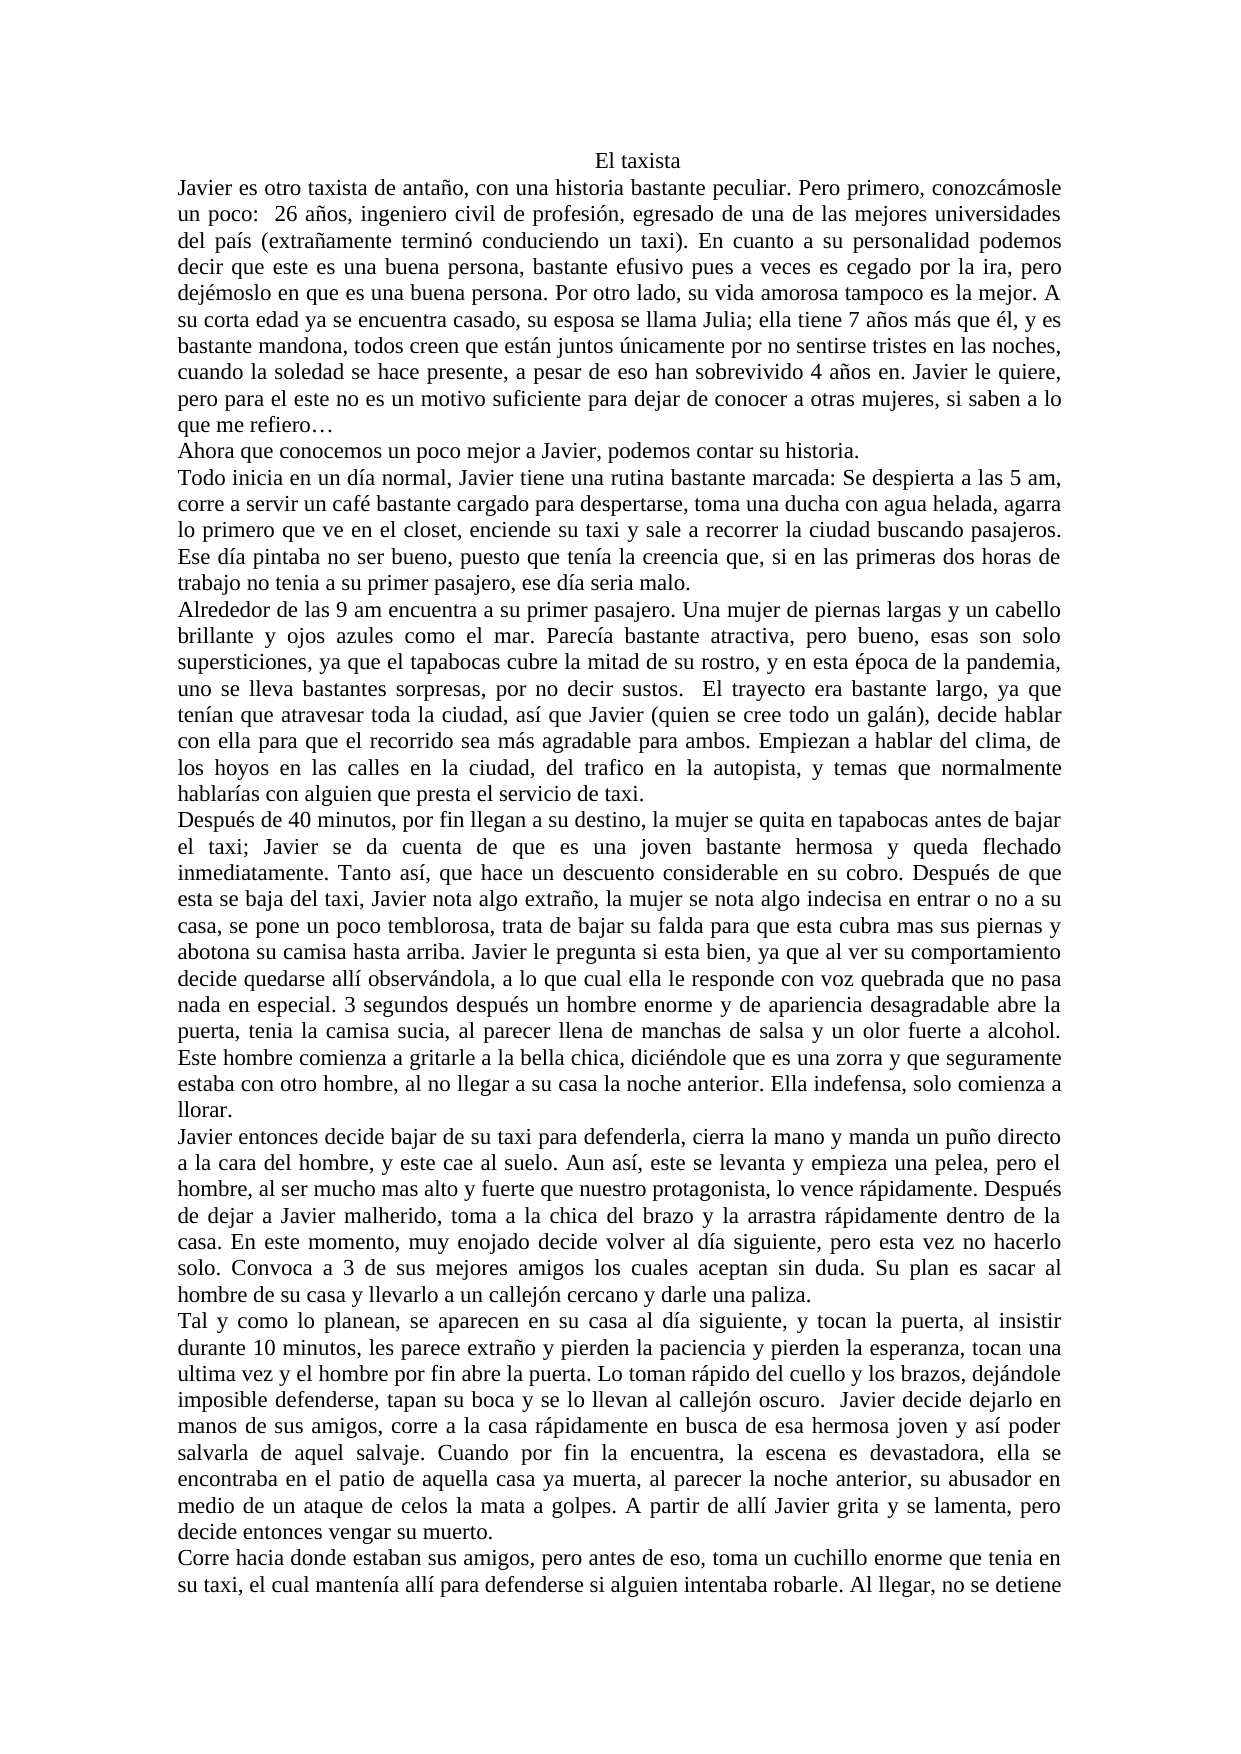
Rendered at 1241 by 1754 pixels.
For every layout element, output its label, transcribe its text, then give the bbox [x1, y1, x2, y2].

text Corre hacia donde estaban sus amigos, pero antes de eso, toma un cuchillo enorme que tenia en su taxi, el cual mantenía allí para defenderse si alguien intentaba robarle. Al llegar, no se detiene [177, 1544, 1063, 1597]
text Tal y como lo planean, se aparecen en su casa al día siguiente, y tocan la puerta, al insistir durante 10 minutos, les parece extraño y pierden la paciencia y pierden la esperanza, tocan una ultima vez y el hombre por fin abre la puerta. Lo toman rápido del cuello y los brazos, dejándole imposible defenderse, tapan su boca y se lo llevan al callejón oscuro. Javier decide dejarlo en manos de sus amigos, corre a la casa rápidamente en busca de esa hermosa joven y así poder salvarla de aquel salvaje. Cuando por fin la encuentra, la escena es devastadora, ella se encontraba en el patio de aquella casa ya muerta, al parecer la noche anterior, su abusador en medio de un ataque de celos la mata a golpes. A partir de allí Javier grita y se lamenta, pero decide entonces vengar su muerto. [177, 1307, 1063, 1544]
text Javier es otro taxista de antaño, con una historia bastante peculiar. Pero primero, conozcámosle un poco: 26 años, ingeniero civil de profesión, egresado de una de las mejores universidades del país (extrañamente terminó conduciendo un taxi). En cuanto a su personalidad podemos decir que este es una buena persona, bastante efusivo pues a veces es cegado por la ira, pero dejémoslo en que es una buena persona. Por otro lado, su vida amorosa tampoco es la mejor. A su corta edad ya se encuentra casado, su esposa se llama Julia; ella tiene 7 años más que él, y es bastante mandona, todos creen que están juntos únicamente por no sentirse tristes en las noches, cuando la soledad se hace presente, a pesar de eso han sobrevivido 4 años en. Javier le quiere, pero para el este no es un motivo suficiente para dejar de conocer a otras mujeres, si saben a lo que me refiero… [177, 174, 1063, 437]
text Todo inicia en un día normal, Javier tiene una rutina bastante marcada: Se despierta a las 5 am, corre a servir un café bastante cargado para despertarse, toma una ducha con agua helada, agarra lo primero que ve en el closet, enciende su taxi y sale a recorrer la ciudad buscando pasajeros. Ese día pintaba no ser bueno, puesto que tenía la creencia que, si en las primeras dos horas de trabajo no tenia a su primer pasajero, ese día seria malo. [177, 464, 1063, 596]
text Javier entonces decide bajar de su taxi para defenderla, cierra la mano y manda un puño directo a la cara del hombre, y este cae al suelo. Aun así, este se levanta y empieza una pelea, pero el hombre, al ser mucho mas alto y fuerte que nuestro protagonista, lo vence rápidamente. Después de dejar a Javier malherido, toma a la chica del brazo y la arrastra rápidamente dentro de la casa. En este momento, muy enojado decide volver al día siguiente, pero esta vez no hacerlo solo. Convoca a 3 de sus mejores amigos los cuales aceptan sin duda. Su plan es sacar al hombre de su casa y llevarlo a un callejón cercano y darle una paliza. [177, 1123, 1063, 1307]
text Ahora que conocemos un poco mejor a Javier, podemos contar su historia. [177, 437, 1063, 464]
text El taxista [177, 148, 1063, 174]
text Alrededor de las 9 am encuentra a su primer pasajero. Una mujer de piernas largas y un cabello brillante y ojos azules como el mar. Parecía bastante atractiva, pero bueno, esas son solo supersticiones, ya que el tapabocas cubre la mitad de su rostro, y en esta época de la pandemia, uno se lleva bastantes sorpresas, por no decir sustos. El trayecto era bastante largo, ya que tenían que atravesar toda la ciudad, así que Javier (quien se cree todo un galán), decide hablar con ella para que el recorrido sea más agradable para ambos. Empiezan a hablar del clima, de los hoyos en las calles en la ciudad, del trafico en la autopista, y temas que normalmente hablarías con alguien que presta el servicio de taxi. [177, 596, 1063, 806]
text Después de 40 minutos, por fin llegan a su destino, la mujer se quita en tapabocas antes de bajar el taxi; Javier se da cuenta de que es una joven bastante hermosa y queda flechado inmediatamente. Tanto así, que hace un descuento considerable en su cobro. Después de que esta se baja del taxi, Javier nota algo extraño, la mujer se nota algo indecisa en entrar o no a su casa, se pone un poco temblorosa, trata de bajar su falda para que esta cubra mas sus piernas y abotona su camisa hasta arriba. Javier le pregunta si esta bien, ya que al ver su comportamiento decide quedarse allí observándola, a lo que cual ella le responde con voz quebrada que no pasa nada en especial. 3 segundos después un hombre enorme y de apariencia desagradable abre la puerta, tenia la camisa sucia, al parecer llena de manchas de salsa y un olor fuerte a alcohol. Este hombre comienza a gritarle a la bella chica, diciéndole que es una zorra y que seguramente estaba con otro hombre, al no llegar a su casa la noche anterior. Ella indefensa, solo comienza a llorar. [177, 806, 1063, 1123]
